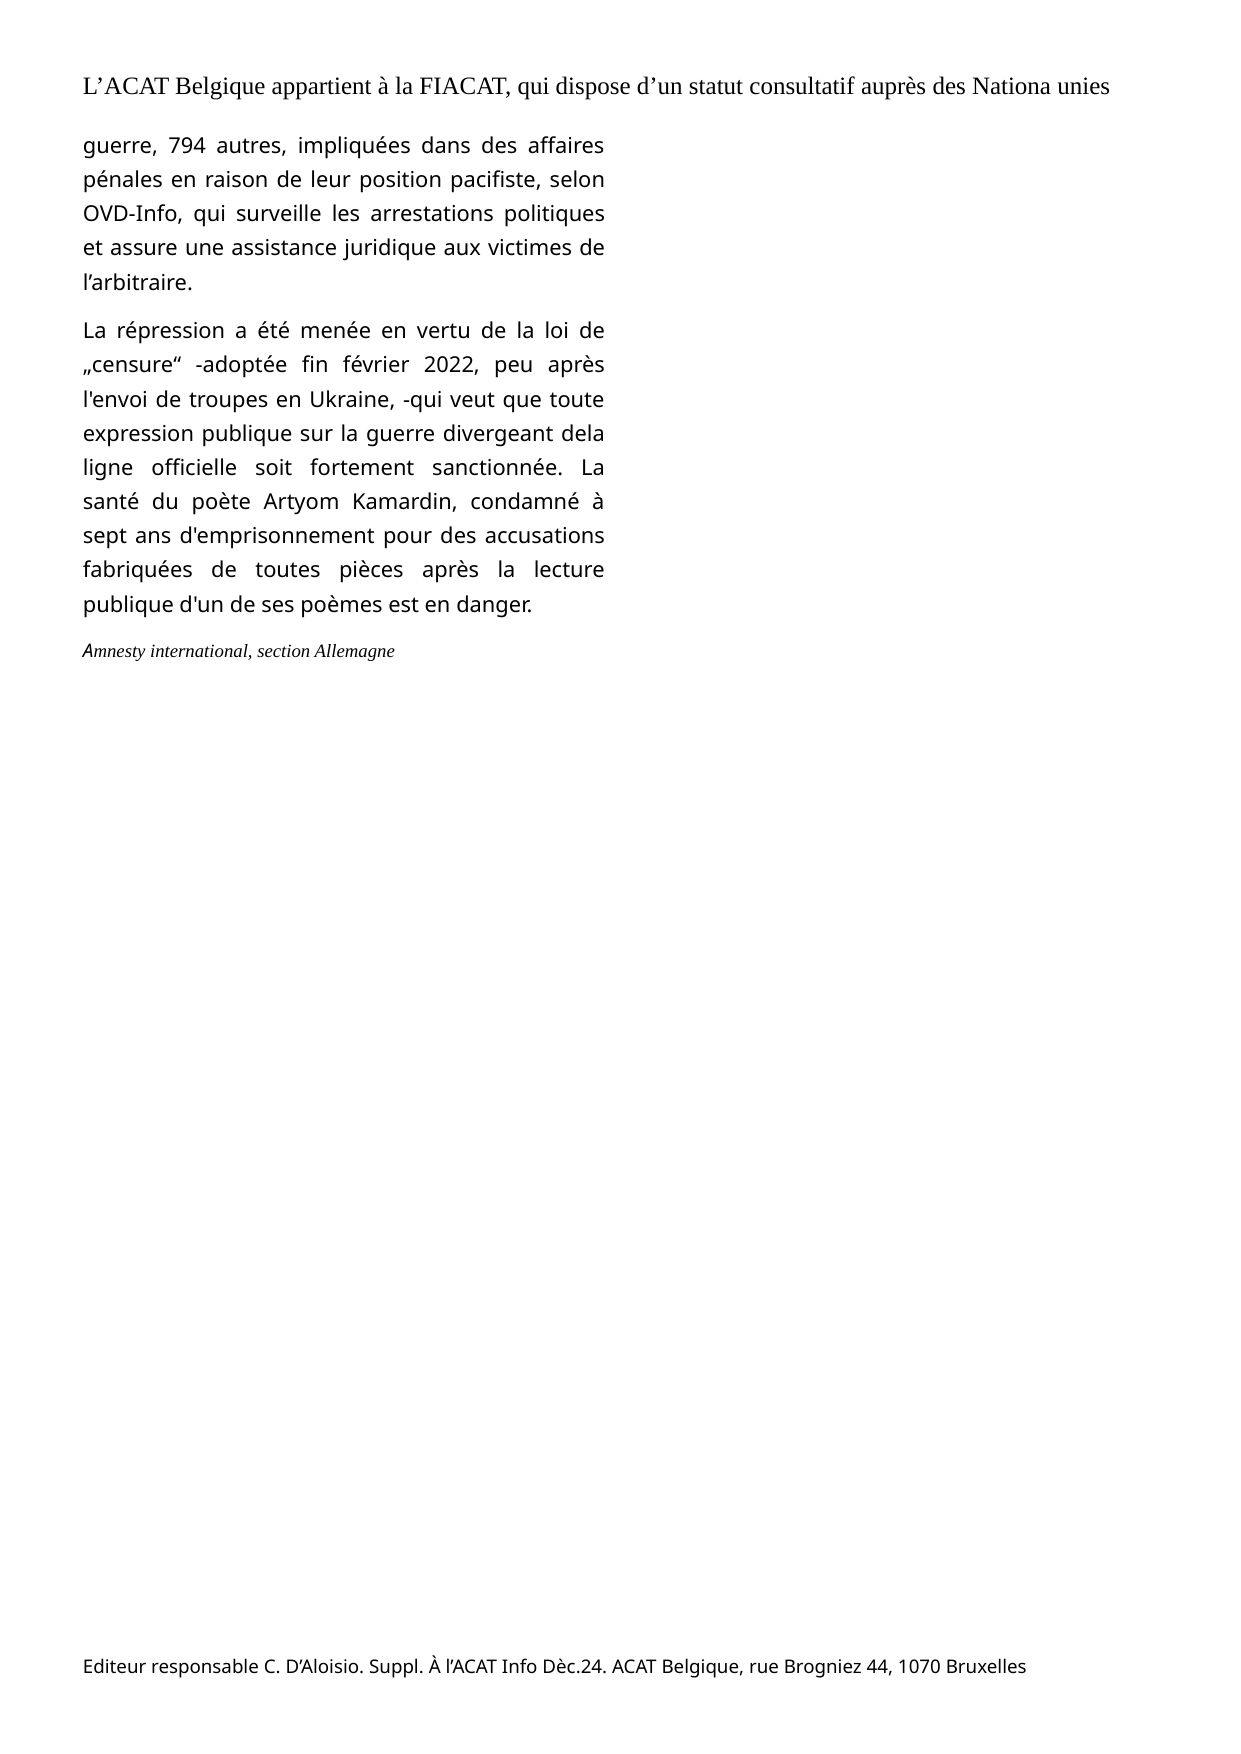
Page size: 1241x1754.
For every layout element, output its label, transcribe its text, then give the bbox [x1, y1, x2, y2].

text La répression a été menée en vertu de la loi de „censure“ -adoptée fin février 2022, peu après l'envoi de troupes en Ukraine, -qui veut que toute expression publique sur la guerre divergeant dela ligne officielle soit fortement sanctionnée. La santé du poète Artyom Kamardin, condamné à sept ans d'emprisonnement pour des accusations fabriquées de toutes pièces après la lecture publique d'un de ses poèmes est en danger. [83, 315, 605, 618]
text guerre, 794 autres, impliquées dans des affaires pénales en raison de leur position pacifiste, selon OVD-Info, qui surveille les arrestations politiques et assure une assistance juridique aux victimes de l’arbitraire. [83, 130, 605, 296]
text Amnesty international, section Allemagne [83, 637, 605, 663]
